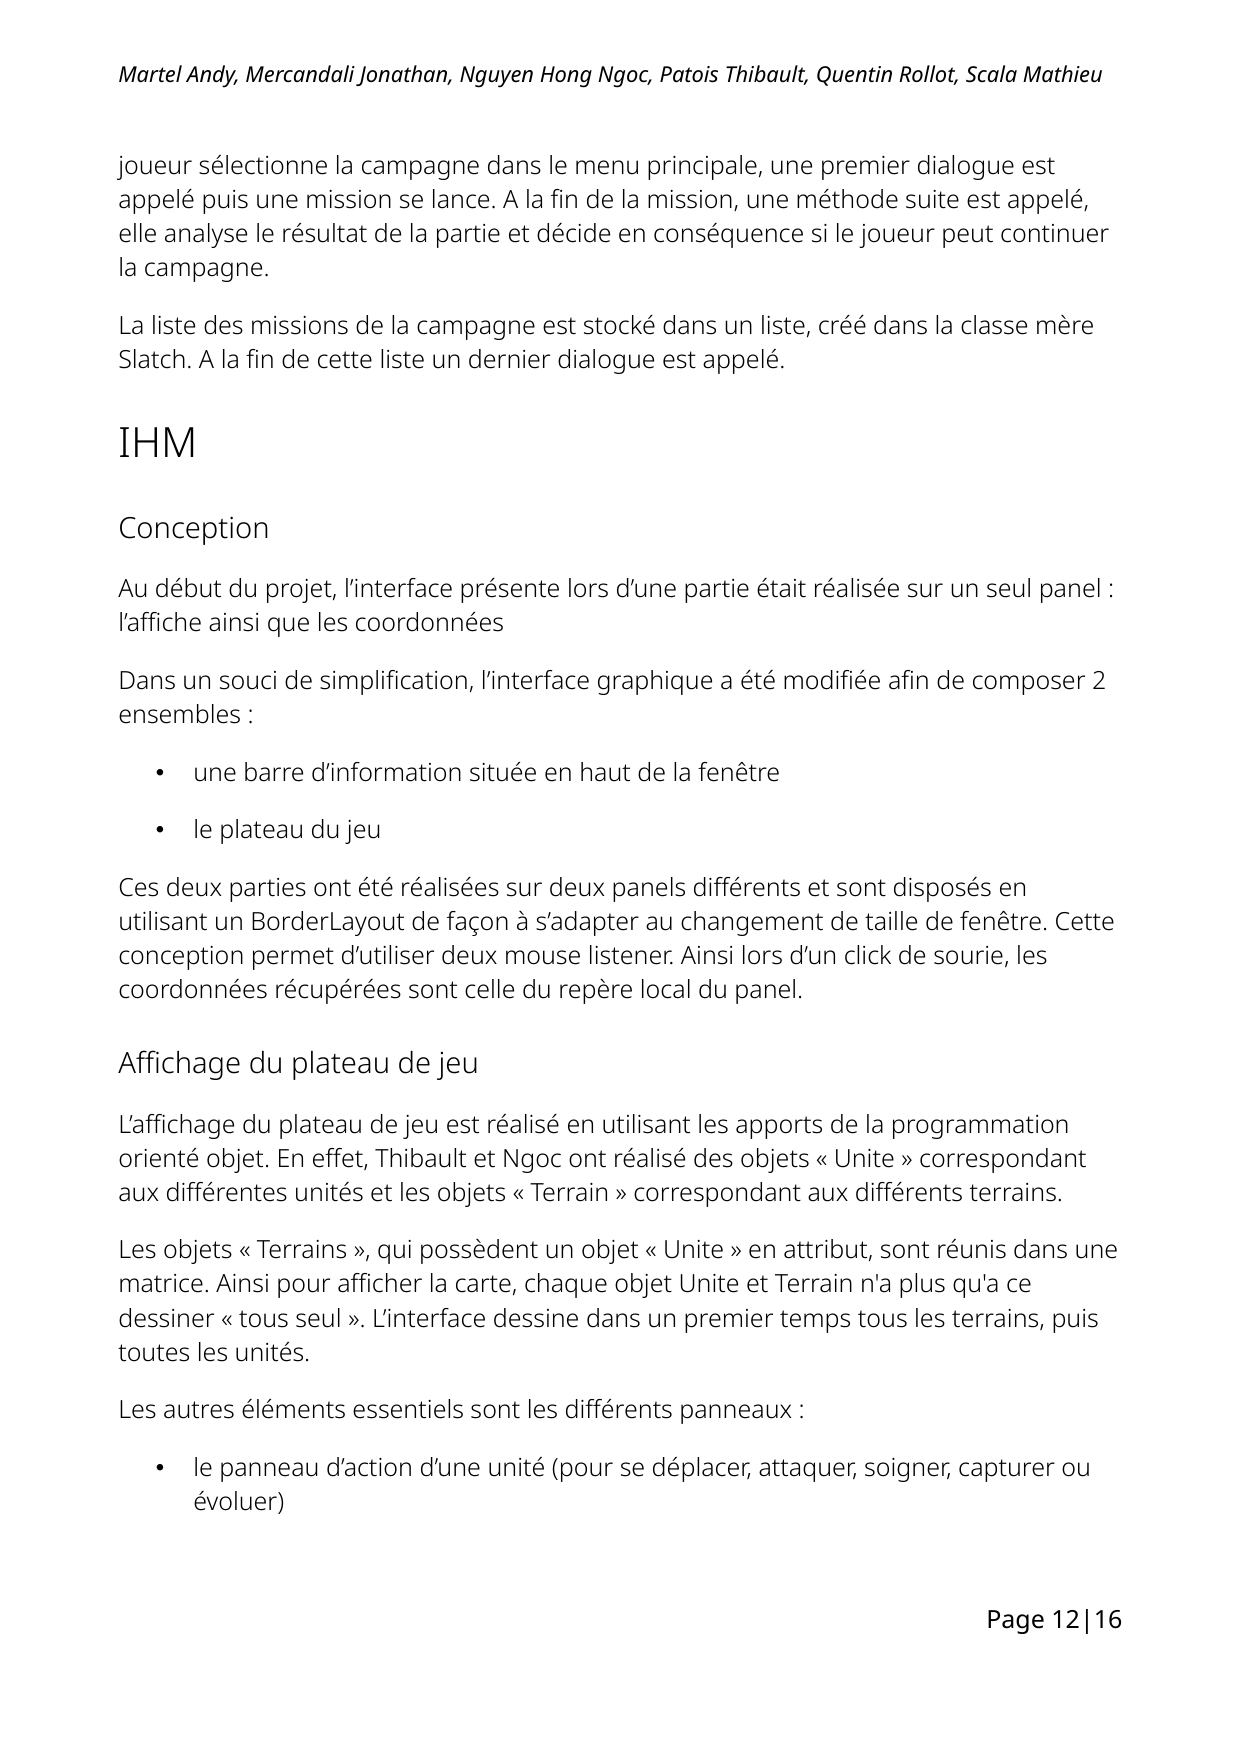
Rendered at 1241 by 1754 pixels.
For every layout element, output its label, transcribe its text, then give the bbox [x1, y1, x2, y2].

list le plateau du jeu [156, 812, 1122, 846]
list le panneau d’action d’une unité (pour se déplacer, attaquer, soigner, capturer ou évoluer) [156, 1449, 1122, 1518]
text La liste des missions de la campagne est stocké dans un liste, créé dans la classe mère Slatch. A la fin de cette liste un dernier dialogue est appelé. [118, 308, 1122, 376]
subtitle Affichage du plateau de jeu [118, 1042, 1122, 1082]
text L’affichage du plateau de jeu est réalisé en utilisant les apports de la programmation orienté objet. En effet, Thibault et Ngoc ont réalisé des objets « Unite » correspondant aux différentes unités et les objets « Terrain » correspondant aux différents terrains. [118, 1106, 1122, 1208]
text Au début du projet, l’interface présente lors d’une partie était réalisée sur un seul panel : l’affiche ainsi que les coordonnées [118, 571, 1122, 639]
text Les autres éléments essentiels sont les différents panneaux : [118, 1392, 1122, 1426]
subtitle IHM [118, 413, 1122, 469]
subtitle Conception [118, 507, 1122, 547]
text joueur sélectionne la campagne dans le menu principale, une premier dialogue est appelé puis une mission se lance. A la fin de la mission, une méthode suite est appelé, elle analyse le résultat de la partie et décide en conséquence si le joueur peut continuer la campagne. [118, 148, 1122, 284]
text Les objets « Terrains », qui possèdent un objet « Unite » en attribut, sont réunis dans une matrice. Ainsi pour afficher la carte, chaque objet Unite et Terrain n'a plus qu'a ce dessiner « tous seul ». L’interface dessine dans un premier temps tous les terrains, puis toutes les unités. [118, 1232, 1122, 1368]
text Ces deux parties ont été réalisées sur deux panels différents et sont disposés en utilisant un BorderLayout de façon à s’adapter au changement de taille de fenêtre. Cette conception permet d’utiliser deux mouse listener. Ainsi lors d’un click de sourie, les coordonnées récupérées sont celle du repère local du panel. [118, 869, 1122, 1006]
list une barre d’information située en haut de la fenêtre [156, 754, 1122, 788]
text Dans un souci de simplification, l’interface graphique a été modifiée afin de composer 2 ensembles : [118, 662, 1122, 731]
